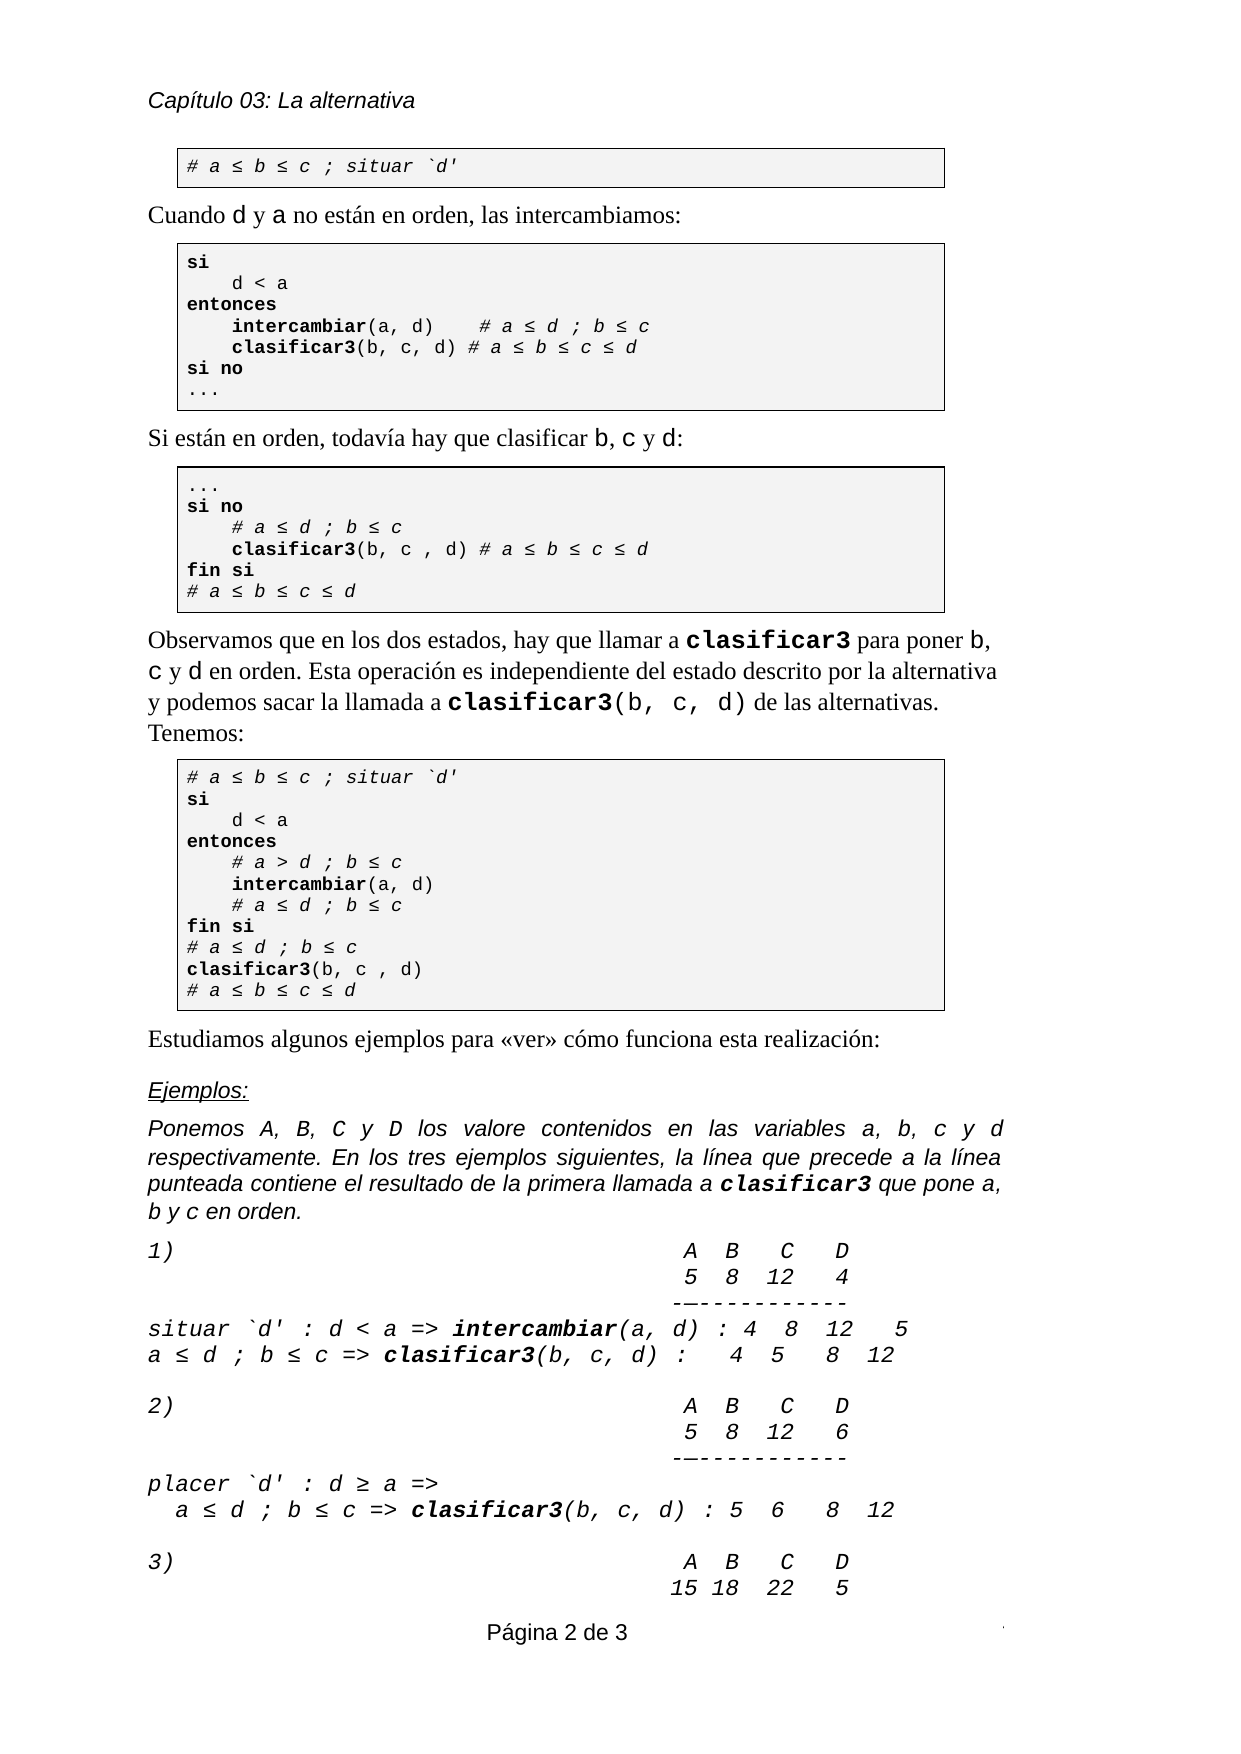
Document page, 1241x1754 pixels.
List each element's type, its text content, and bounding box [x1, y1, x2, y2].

text Observamos que en los dos estados, hay que llamar a clasificar3 para poner b, c y d en orden. Esta operación es independiente del estado descrito por la alternativa y podemos sacar la llamada a clasificar3(b, c, d) de las alternativas. Tenemos: [148, 625, 1004, 746]
text ... si no # a ≤ d ; b ≤ c clasificar3(b, c , d) # a ≤ b ≤ c ≤ d fin si # a ≤ b ≤ c ≤ d [178, 468, 944, 612]
text Ponemos A, B, C y D los valore contenidos en las variables a, b, c y d respectivamente. En los tres ejemplos siguientes, la línea que precede a la línea punteada contiene el resultado de la primera llamada a clasificar3 que pone a, b y c en orden. [148, 1115, 1004, 1227]
text Ejemplos: [148, 1077, 1004, 1103]
text Cuando d y a no están en orden, las intercambiamos: [148, 200, 1004, 231]
text # a ≤ b ≤ c ; situar `d' si d < a entonces # a > d ; b ≤ c intercambiar(a, d) # a ≤ d ; b ≤ c fin si # a ≤ d ; b ≤ c clasificar3(b, c , d) # a ≤ b ≤ c ≤ d [178, 760, 944, 1010]
text 1) A B C D 5 8 12 4 -—----------- situar `d' : d < a => intercambiar(a, d) : 4 8 12 5 a ≤ d ; b ≤ c => clasificar3(b, c, d) : 4 5 8 12 2) A B C D 5 8 12 6 -—----------- placer `d' : d ≥ a => a ≤ d ; b ≤ c => clasificar3(b, c, d) : 5 6 8 12 3) A B C D 15 18 22 5 [148, 1239, 1004, 1602]
text # a ≤ b ≤ c ; situar `d' [178, 149, 944, 187]
text Estudiamos algunos ejemplos para «ver» cómo funciona esta realización: [148, 1024, 1004, 1052]
text Si están en orden, todavía hay que clasificar b, c y d: [148, 423, 1004, 454]
text si d < a entonces intercambiar(a, d) # a ≤ d ; b ≤ c clasificar3(b, c, d) # a ≤ b ≤ c ≤ d si no ... [178, 244, 944, 410]
